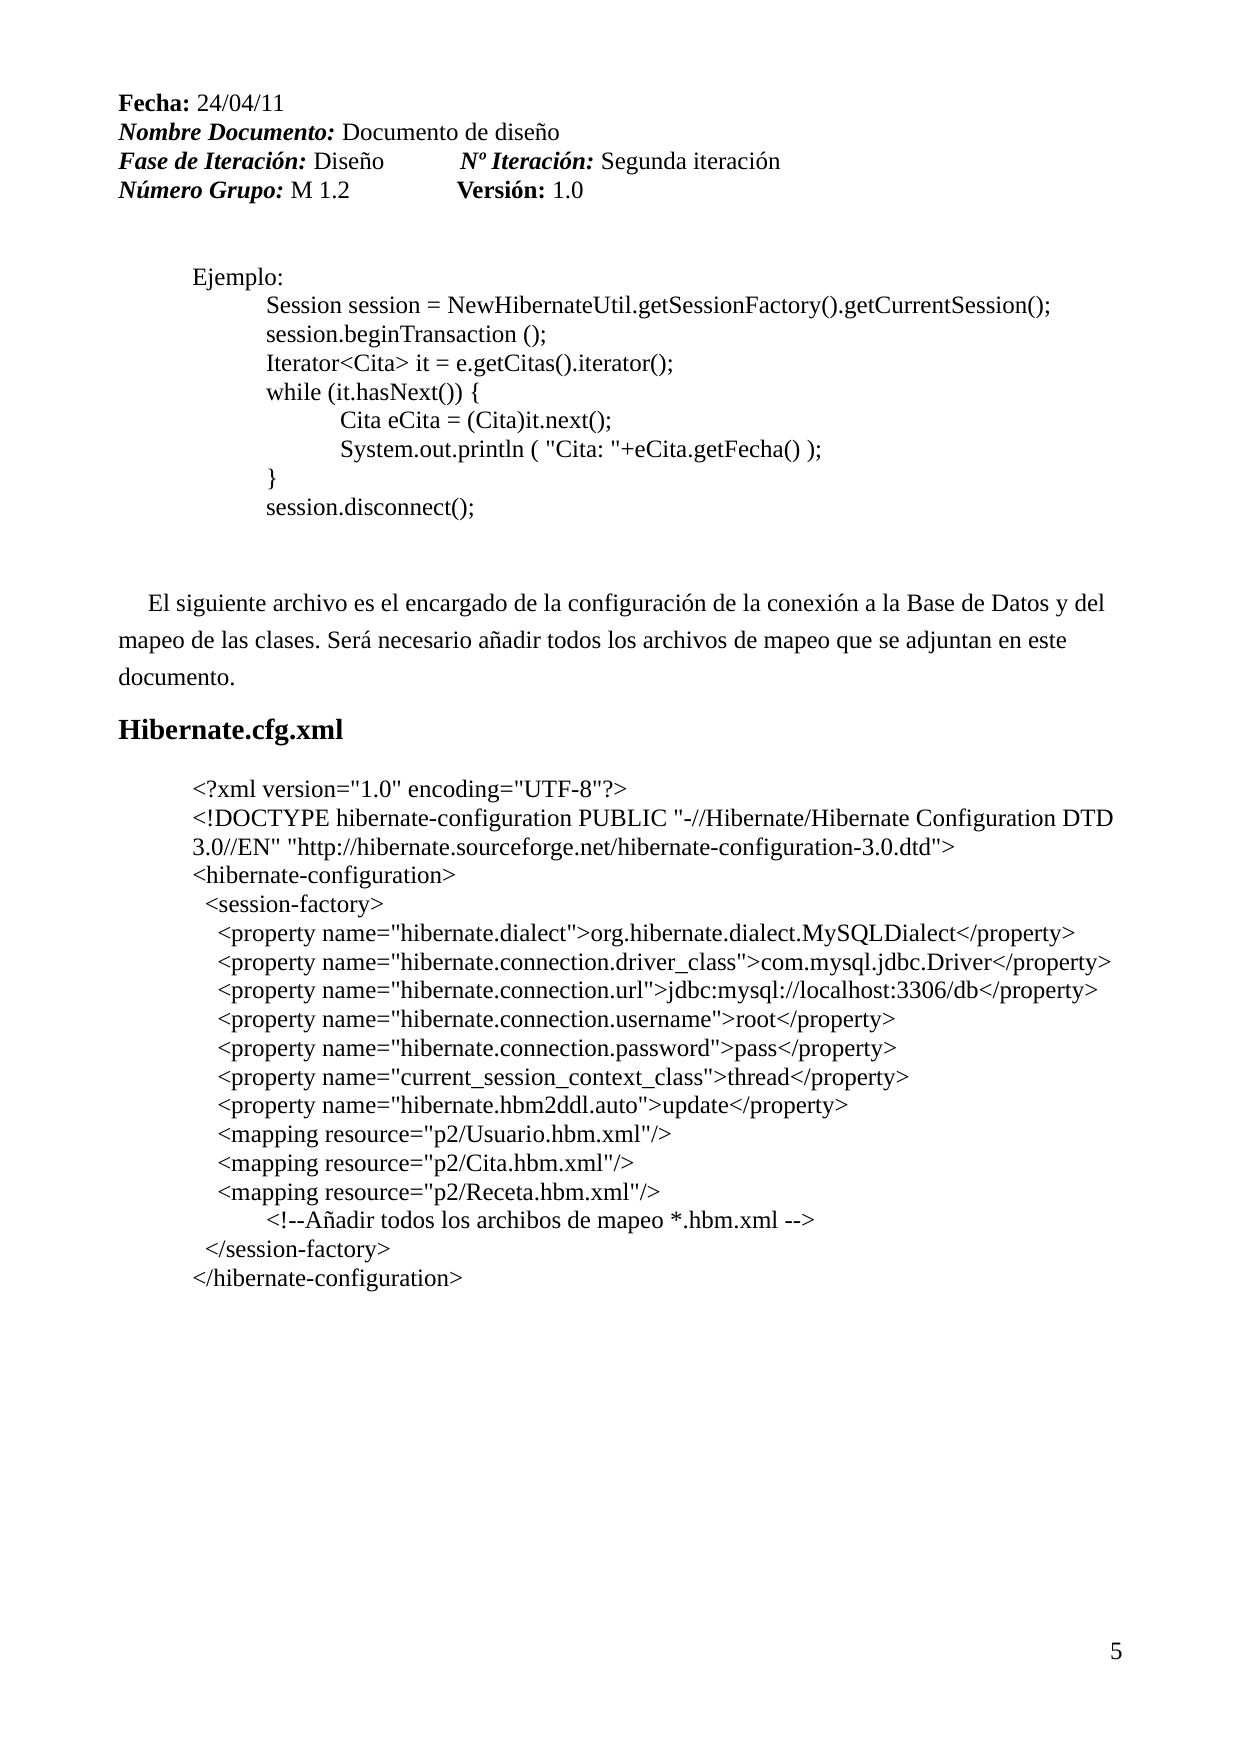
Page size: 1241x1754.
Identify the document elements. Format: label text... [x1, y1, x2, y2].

text System.out.println ( "Cita: "+eCita.getFecha() ); [192, 434, 1122, 463]
text Iterator<Cita> it = e.getCitas().iterator(); [192, 348, 1122, 377]
text <property name="hibernate.hbm2ddl.auto">update</property> [192, 1090, 1122, 1119]
text <property name="hibernate.connection.password">pass</property> [192, 1033, 1122, 1062]
text <!DOCTYPE hibernate-configuration PUBLIC "-//Hibernate/Hibernate Configuration DTD 3.0//EN" "http://hibernate.sourceforge.net/hibernate-configuration-3.0.dtd"> [192, 803, 1122, 860]
text <property name="hibernate.connection.driver_class">com.mysql.jdbc.Driver</property> [192, 947, 1122, 975]
text <property name="current_session_context_class">thread</property> [192, 1062, 1122, 1090]
text <property name="hibernate.dialect">org.hibernate.dialect.MySQLDialect</property> [192, 918, 1122, 947]
text while (it.hasNext()) { [192, 377, 1122, 406]
text Session session = NewHibernateUtil.getSessionFactory().getCurrentSession(); [192, 291, 1122, 319]
text <mapping resource="p2/Receta.hbm.xml"/> [192, 1177, 1122, 1205]
text Ejemplo: [192, 262, 1122, 291]
text session.beginTransaction (); [192, 319, 1122, 348]
text session.disconnect(); [192, 492, 1122, 521]
text <?xml version="1.0" encoding="UTF-8"?> [192, 774, 1122, 803]
text <mapping resource="p2/Cita.hbm.xml"/> [192, 1148, 1122, 1177]
text <property name="hibernate.connection.username">root</property> [192, 1004, 1122, 1033]
text Cita eCita = (Cita)it.next(); [192, 406, 1122, 434]
text </hibernate-configuration> [192, 1263, 1122, 1292]
text } [192, 463, 1122, 492]
text <mapping resource="p2/Usuario.hbm.xml"/> [192, 1119, 1122, 1148]
text <hibernate-configuration> [192, 860, 1122, 889]
text Hibernate.cfg.xml [118, 712, 1122, 745]
text <!--Añadir todos los archibos de mapeo *.hbm.xml --> [192, 1205, 1122, 1234]
text <session-factory> [192, 889, 1122, 918]
text El siguiente archivo es el encargado de la configuración de la conexión a la Base de Datos y del mapeo de las clases. Será necesario añadir todos los archivos de mapeo que se adjuntan en este documento. [118, 588, 1122, 691]
text <property name="hibernate.connection.url">jdbc:mysql://localhost:3306/db</property> [192, 975, 1122, 1004]
text </session-factory> [192, 1234, 1122, 1263]
